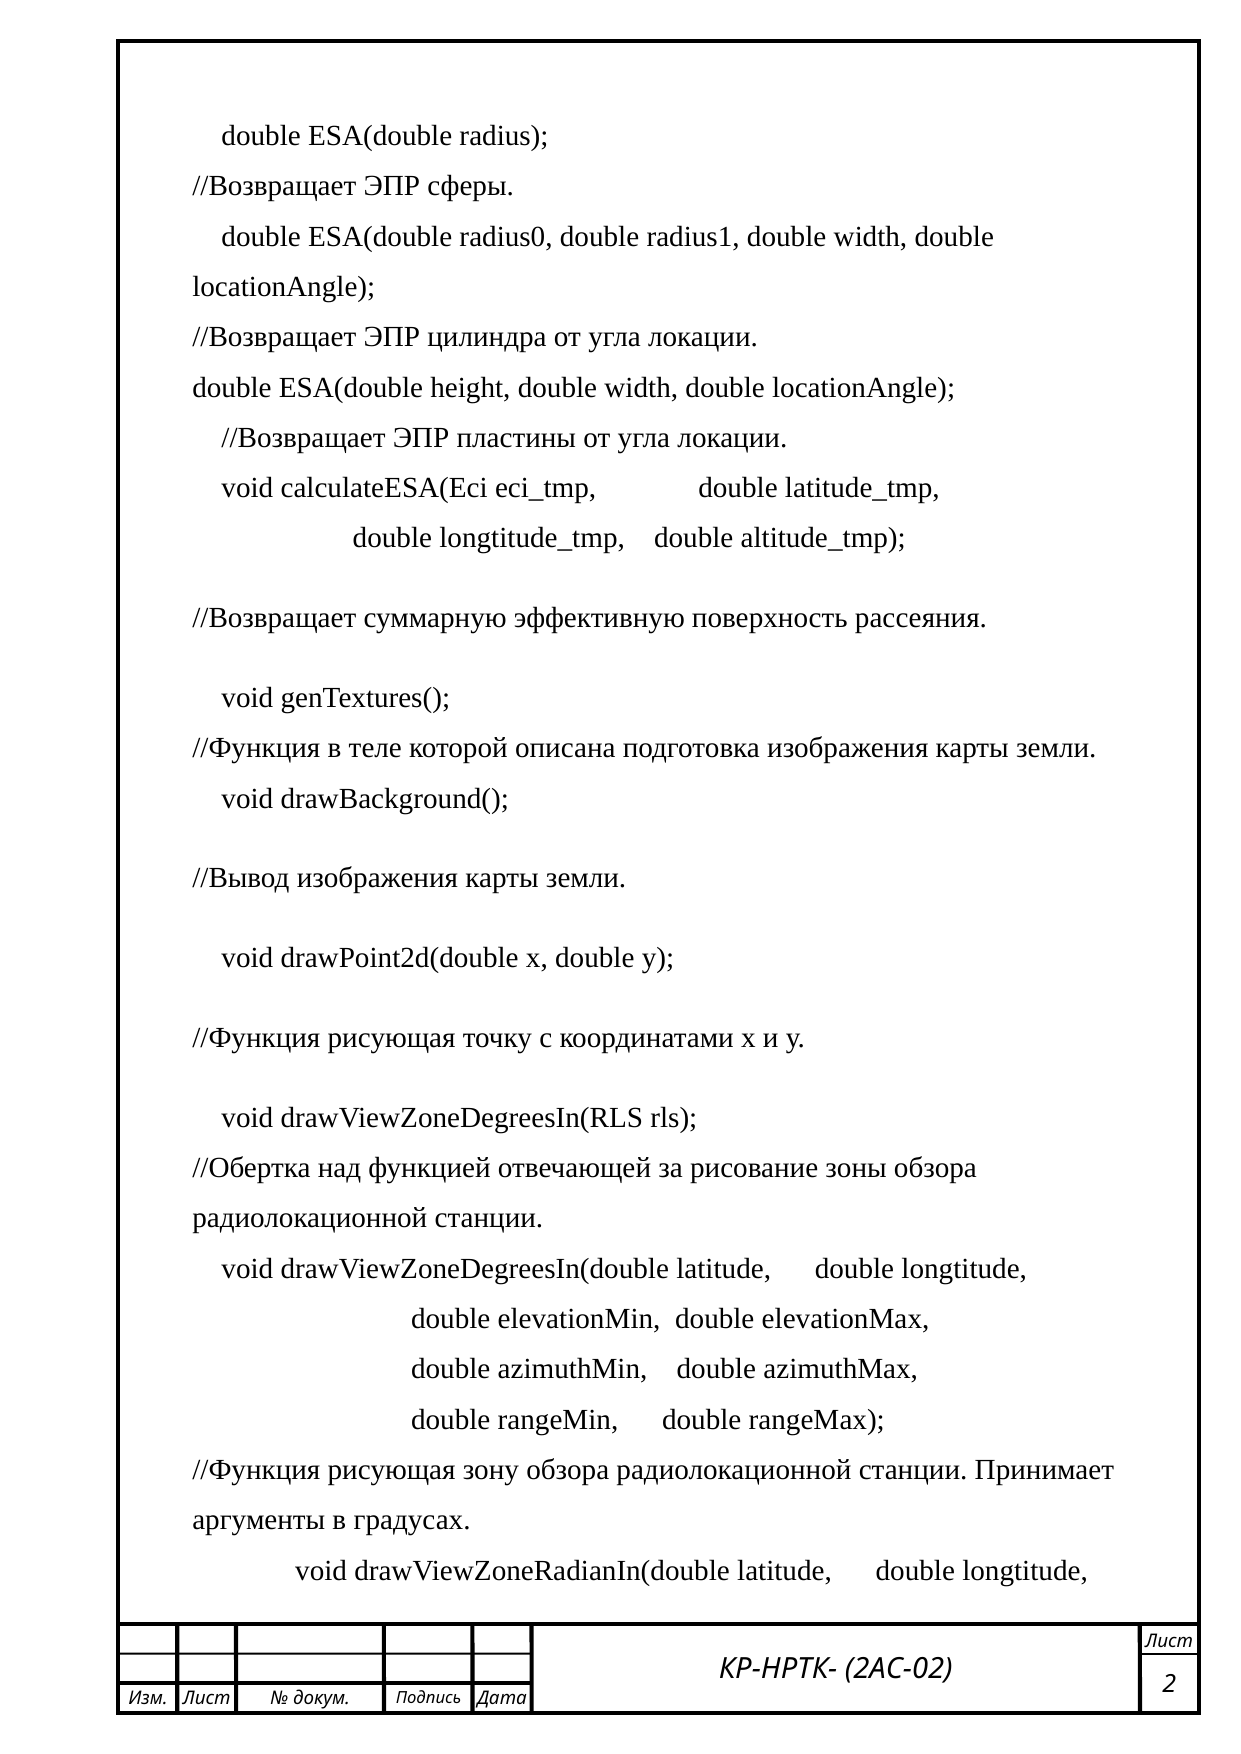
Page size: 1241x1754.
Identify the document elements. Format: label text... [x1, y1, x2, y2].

text //Возвращает ЭПР цилиндра от угла локации. [120, 319, 1122, 353]
text double elevationMin, double elevationMax, [120, 1301, 1122, 1335]
text //Вывод изображения карты земли. [120, 861, 1122, 894]
text //Функция рисующая зону обзора радиолокационной станции. Принимает аргументы в градусах. [120, 1452, 1122, 1536]
text void genTextures(); [120, 680, 1122, 714]
text double longtitude_tmp, double altitude_tmp); [120, 521, 1122, 554]
text //Обертка над функцией отвечающей за рисование зоны обзора радиолокационной станции. [120, 1150, 1122, 1234]
text double ESA(double radius); [120, 118, 1122, 152]
text //Возвращает суммарную эффективную поверхность рассеяния. [120, 600, 1122, 634]
text double ESA(double height, double width, double locationAngle); [120, 370, 1122, 403]
text //Возвращает ЭПР пластины от угла локации. [120, 420, 1122, 453]
text void drawPoint2d(double x, double y); [120, 940, 1122, 974]
text //Функция рисующая точку с координатами х и у. [120, 1020, 1122, 1054]
text double ESA(double radius0, double radius1, double width, double locationAngle); [120, 219, 1122, 303]
text //Функция в теле которой описана подготовка изображения карты земли. [120, 731, 1122, 764]
text void drawViewZoneRadianIn(double latitude, double longtitude, [120, 1553, 1122, 1586]
text void drawBackground(); [120, 781, 1122, 814]
text void drawViewZoneDegreesIn(double latitude, double longtitude, [120, 1251, 1122, 1284]
text void calculateESA(Eci eci_tmp, double latitude_tmp, [120, 470, 1122, 504]
text double azimuthMin, double azimuthMax, [120, 1352, 1122, 1385]
text //Возвращает ЭПР сферы. [120, 168, 1122, 202]
text double rangeMin, double rangeMax); [120, 1402, 1122, 1435]
text void drawViewZoneDegreesIn(RLS rls); [120, 1100, 1122, 1133]
